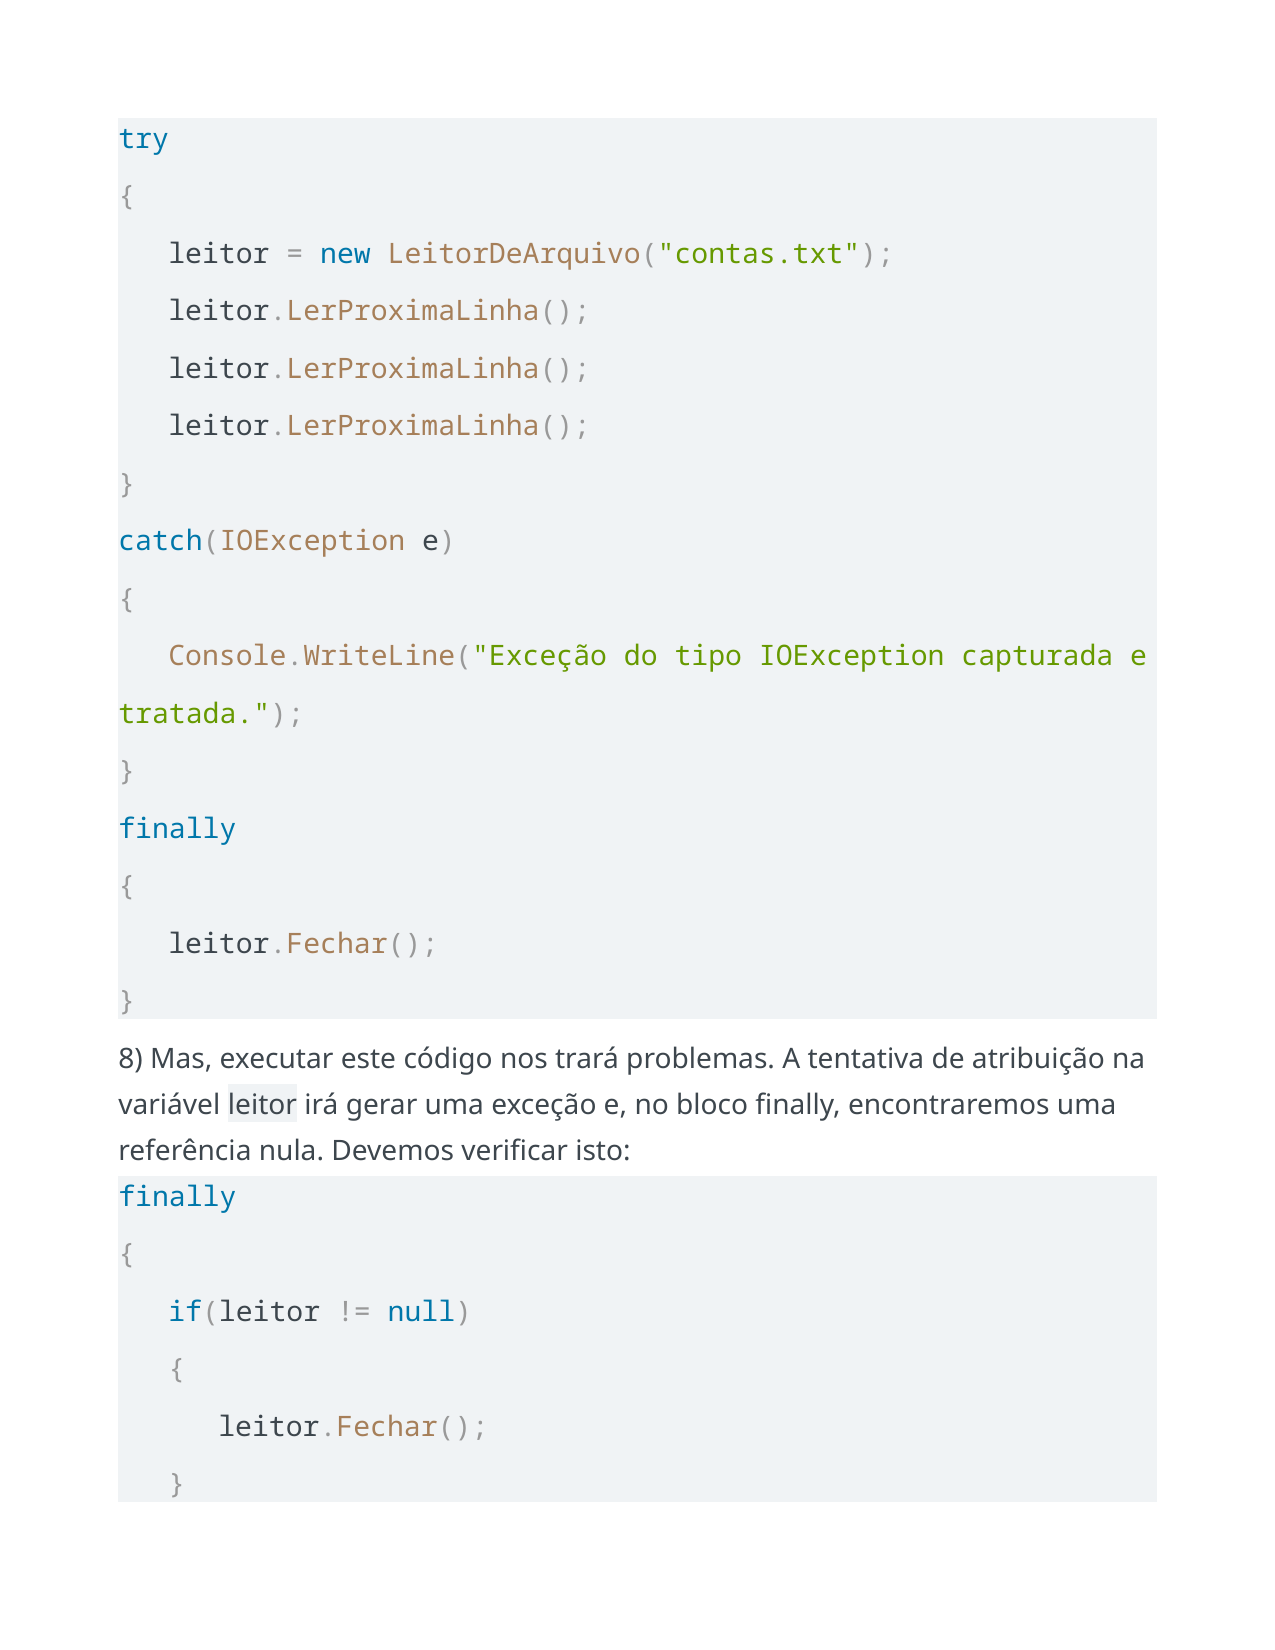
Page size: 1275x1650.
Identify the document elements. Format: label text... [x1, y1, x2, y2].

text leitor.Fechar(); [118, 1406, 1157, 1444]
text } [118, 981, 1157, 1019]
text { [118, 866, 1157, 904]
text Console.WriteLine("Exceção do tipo IOException capturada e tratada."); [118, 636, 1157, 731]
text catch(IOException e) [118, 521, 1157, 559]
text { [118, 1233, 1157, 1272]
text } [118, 463, 1157, 501]
text leitor.LerProximaLinha(); [118, 406, 1157, 444]
text leitor.LerProximaLinha(); [118, 348, 1157, 386]
text { [118, 176, 1157, 214]
text finally [118, 1176, 1157, 1214]
text leitor.LerProximaLinha(); [118, 291, 1157, 329]
text { [118, 1348, 1157, 1387]
text } [118, 751, 1157, 789]
text } [118, 1463, 1157, 1502]
text leitor = new LeitorDeArquivo("contas.txt"); [118, 233, 1157, 271]
text if(leitor != null) [118, 1291, 1157, 1329]
text try [118, 118, 1157, 156]
text finally [118, 808, 1157, 846]
text 8) Mas, executar este código nos trará problemas. A tentativa de atribuição na variável leitor irá gerar uma exceção e, no bloco finally, encontraremos uma referência nula. Devemos verificar isto: [118, 1038, 1157, 1168]
text leitor.Fechar(); [118, 923, 1157, 961]
text { [118, 578, 1157, 616]
